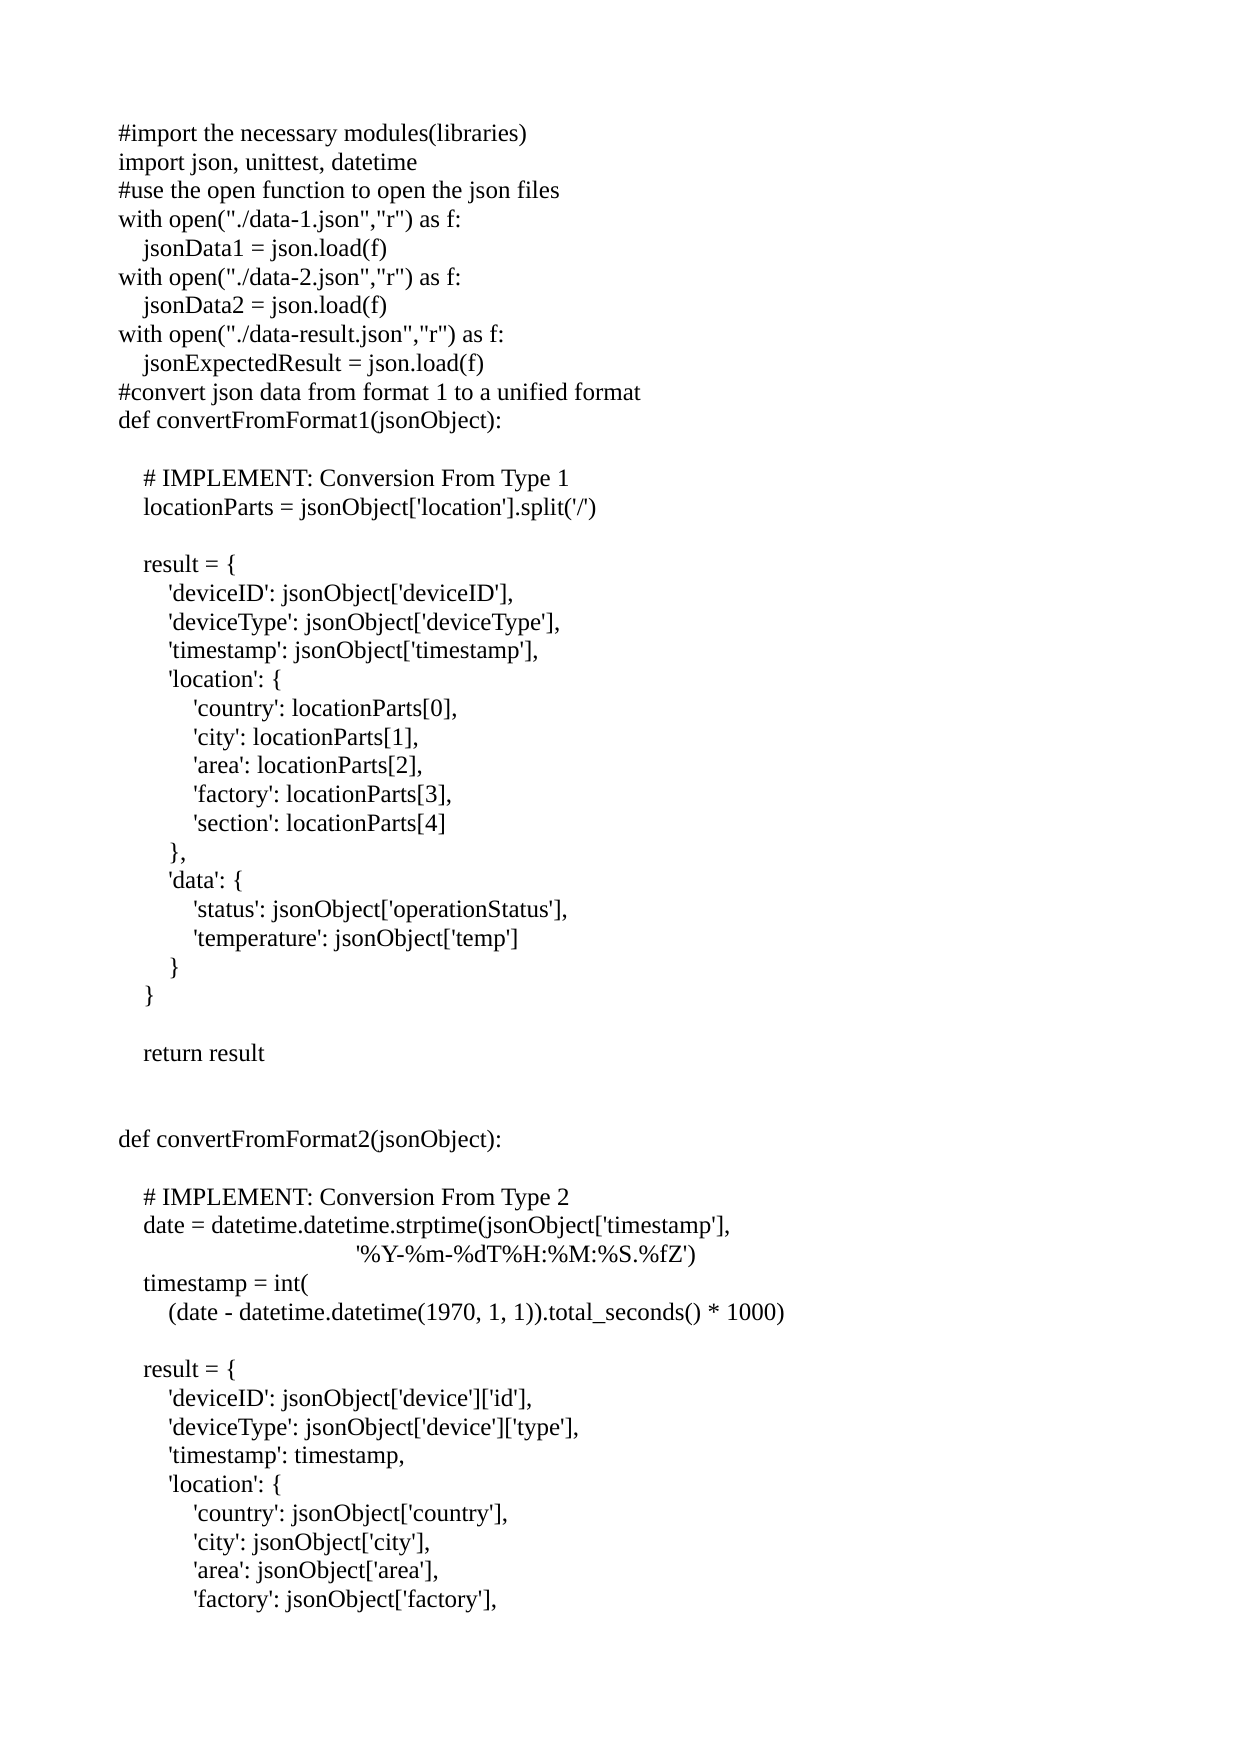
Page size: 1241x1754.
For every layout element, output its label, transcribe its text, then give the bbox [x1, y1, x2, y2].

text 'timestamp': jsonObject['timestamp'], [118, 636, 1122, 664]
text 'location': { [118, 1469, 1122, 1498]
text 'city': jsonObject['city'], [118, 1527, 1122, 1556]
text 'deviceType': jsonObject['deviceType'], [118, 607, 1122, 636]
text def convertFromFormat1(jsonObject): [118, 406, 1122, 434]
text return result [118, 1038, 1122, 1067]
text 'deviceType': jsonObject['device']['type'], [118, 1412, 1122, 1441]
text jsonData1 = json.load(f) [118, 233, 1122, 262]
text jsonData2 = json.load(f) [118, 291, 1122, 319]
text result = { [118, 549, 1122, 578]
text date = datetime.datetime.strptime(jsonObject['timestamp'], [118, 1211, 1122, 1239]
text 'deviceID': jsonObject['deviceID'], [118, 578, 1122, 607]
text #use the open function to open the json files [118, 176, 1122, 204]
text 'country': locationParts[0], [118, 693, 1122, 722]
text with open("./data-result.json","r") as f: [118, 319, 1122, 348]
text 'factory': locationParts[3], [118, 779, 1122, 808]
text } [118, 981, 1122, 1009]
text #convert json data from format 1 to a unified format [118, 377, 1122, 406]
text 'deviceID': jsonObject['device']['id'], [118, 1383, 1122, 1412]
text locationParts = jsonObject['location'].split('/') [118, 492, 1122, 521]
text 'location': { [118, 664, 1122, 693]
text 'factory': jsonObject['factory'], [118, 1584, 1122, 1613]
text } [118, 952, 1122, 981]
text jsonExpectedResult = json.load(f) [118, 348, 1122, 377]
text # IMPLEMENT: Conversion From Type 1 [118, 463, 1122, 492]
text #import the necessary modules(libraries) [118, 118, 1122, 147]
text def convertFromFormat2(jsonObject): [118, 1124, 1122, 1153]
text 'status': jsonObject['operationStatus'], [118, 894, 1122, 923]
text (date - datetime.datetime(1970, 1, 1)).total_seconds() * 1000) [118, 1297, 1122, 1326]
text with open("./data-2.json","r") as f: [118, 262, 1122, 291]
text 'section': locationParts[4] [118, 808, 1122, 837]
text # IMPLEMENT: Conversion From Type 2 [118, 1182, 1122, 1211]
text 'area': locationParts[2], [118, 751, 1122, 779]
text 'country': jsonObject['country'], [118, 1498, 1122, 1527]
text }, [118, 837, 1122, 866]
text with open("./data-1.json","r") as f: [118, 204, 1122, 233]
text timestamp = int( [118, 1268, 1122, 1297]
text 'temperature': jsonObject['temp'] [118, 923, 1122, 952]
text 'city': locationParts[1], [118, 722, 1122, 751]
text 'data': { [118, 866, 1122, 894]
text import json, unittest, datetime [118, 147, 1122, 176]
text 'timestamp': timestamp, [118, 1441, 1122, 1469]
text result = { [118, 1354, 1122, 1383]
text '%Y-%m-%dT%H:%M:%S.%fZ') [118, 1239, 1122, 1268]
text 'area': jsonObject['area'], [118, 1556, 1122, 1584]
